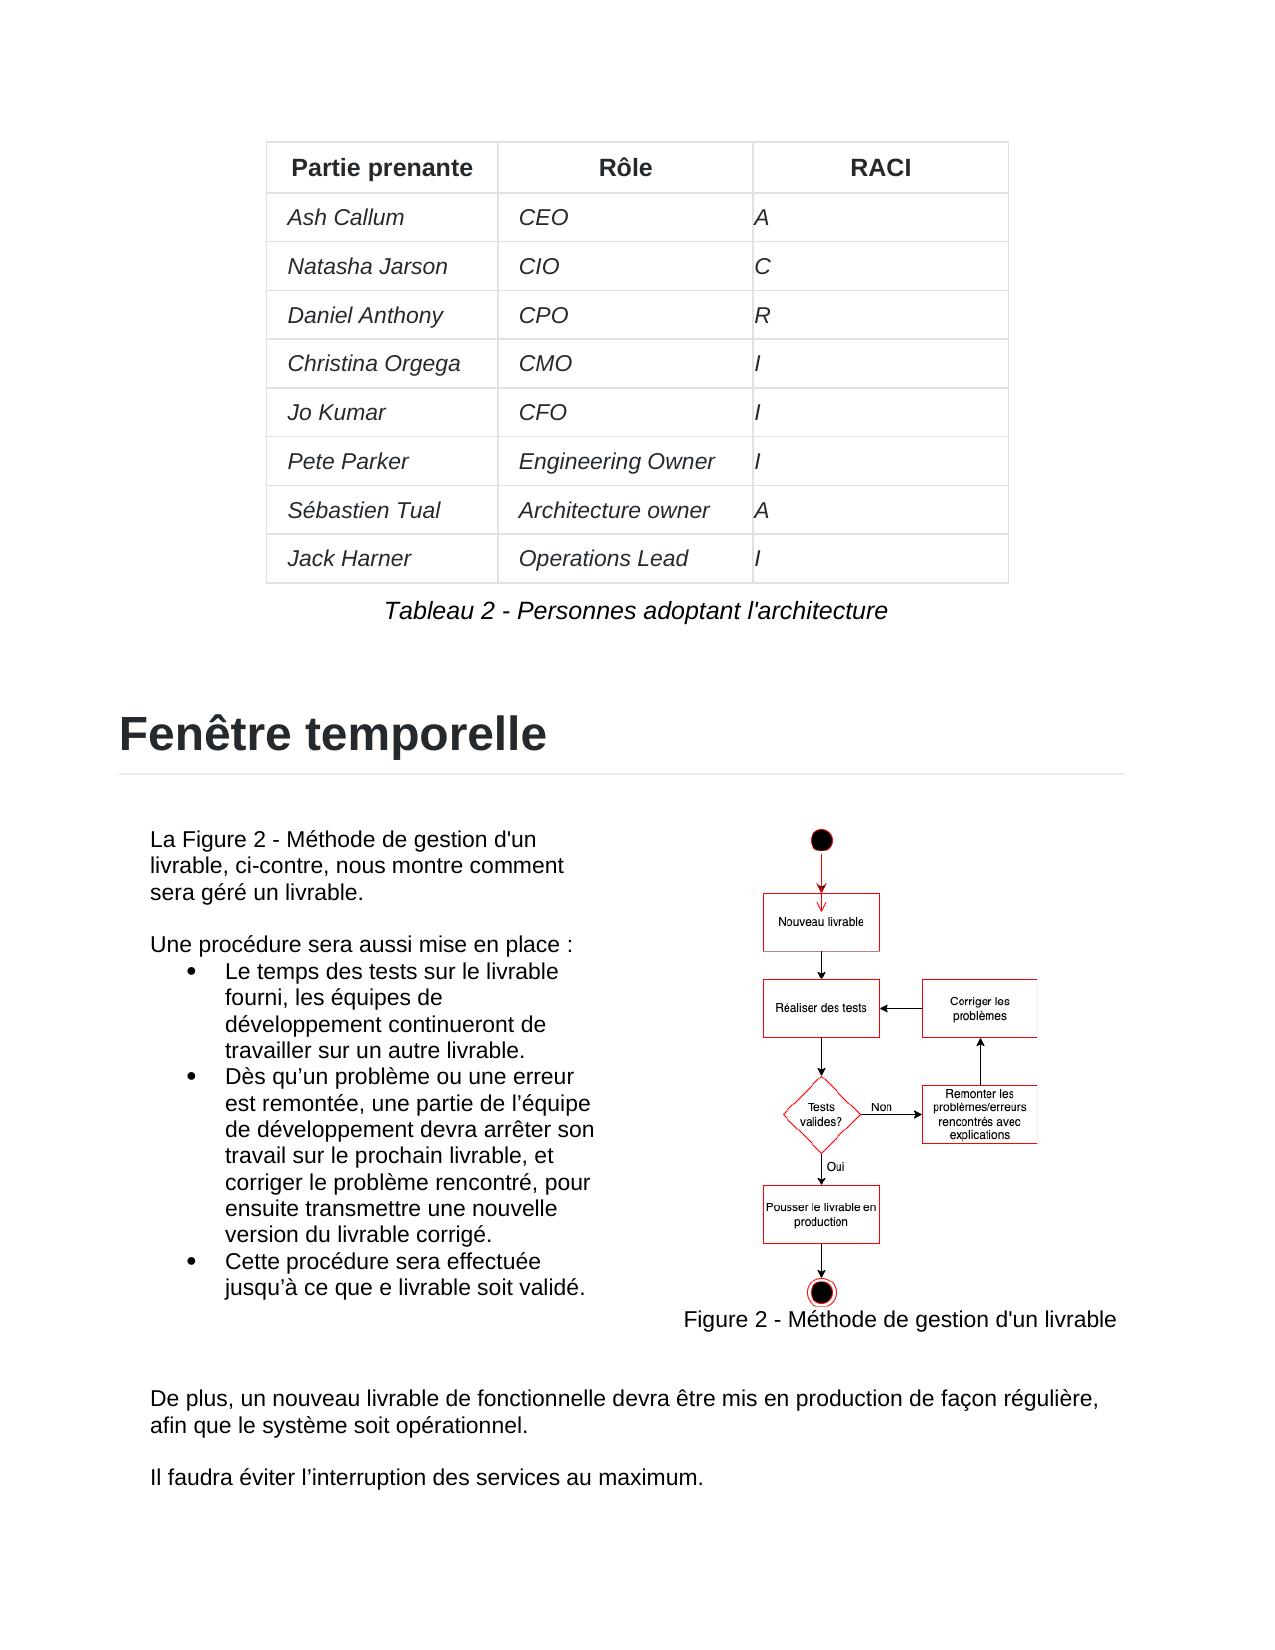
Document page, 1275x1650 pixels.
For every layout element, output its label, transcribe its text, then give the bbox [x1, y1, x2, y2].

list Cette procédure sera effectuée jusqu’à ce que e livrable soit validé. [187, 1248, 600, 1300]
table_header RACI [754, 143, 1008, 192]
text La Figure 2 - Méthode de gestion d'un livrable, ci-contre, nous montre comment sera géré un livrable. [150, 826, 600, 905]
table_cell CFO [499, 389, 752, 436]
table_cell A [754, 486, 1008, 533]
table_cell Christina Orgega [267, 340, 497, 387]
table_cell Architecture owner [499, 486, 752, 533]
table_cell C [754, 242, 1008, 289]
table_cell I [754, 437, 1008, 484]
table_cell Engineering Owner [499, 437, 752, 484]
table_cell Daniel Anthony [267, 291, 497, 338]
table_cell I [754, 340, 1008, 387]
table_cell Pete Parker [267, 437, 497, 484]
table_cell CIO [499, 242, 752, 289]
table_cell Ash Callum [267, 194, 497, 241]
table_cell I [754, 389, 1008, 436]
table_cell Operations Lead [499, 535, 752, 582]
table_cell CPO [499, 291, 752, 338]
list Le temps des tests sur le livrable fourni, les équipes de développement continueront de travailler sur un autre livrable. [187, 958, 600, 1063]
table_cell I [754, 535, 1008, 582]
text Une procédure sera aussi mise en place : [150, 931, 600, 958]
table_cell Sébastien Tual [267, 486, 497, 533]
list Dès qu’un problème ou une erreur est remontée, une partie de l’équipe de développement devra arrêter son travail sur le prochain livrable, et corriger le problème rencontré, pour ensuite transmettre une nouvelle version du livrable corrigé. [187, 1063, 600, 1248]
text De plus, un nouveau livrable de fonctionnelle devra être mis en production de façon régulière, afin que le système soit opérationnel. [150, 1385, 1125, 1438]
table_cell A [754, 194, 1008, 241]
table_cell Jo Kumar [267, 389, 497, 436]
subtitle Fenêtre temporelle [119, 706, 1125, 773]
text Il faudra éviter l’interruption des services au maximum. [150, 1464, 1125, 1491]
table_cell Natasha Jarson [267, 242, 497, 289]
table_cell CEO [499, 194, 752, 241]
text Figure 2 - Méthode de gestion d'un livrable [675, 1306, 1125, 1332]
table_header Rôle [499, 143, 752, 192]
table_cell CMO [499, 340, 752, 387]
table_header Partie prenante [267, 143, 497, 192]
table_cell R [754, 291, 1008, 338]
text Tableau 2 - Personnes adoptant l'architecture [150, 596, 1125, 625]
table_cell Jack Harner [267, 535, 497, 582]
